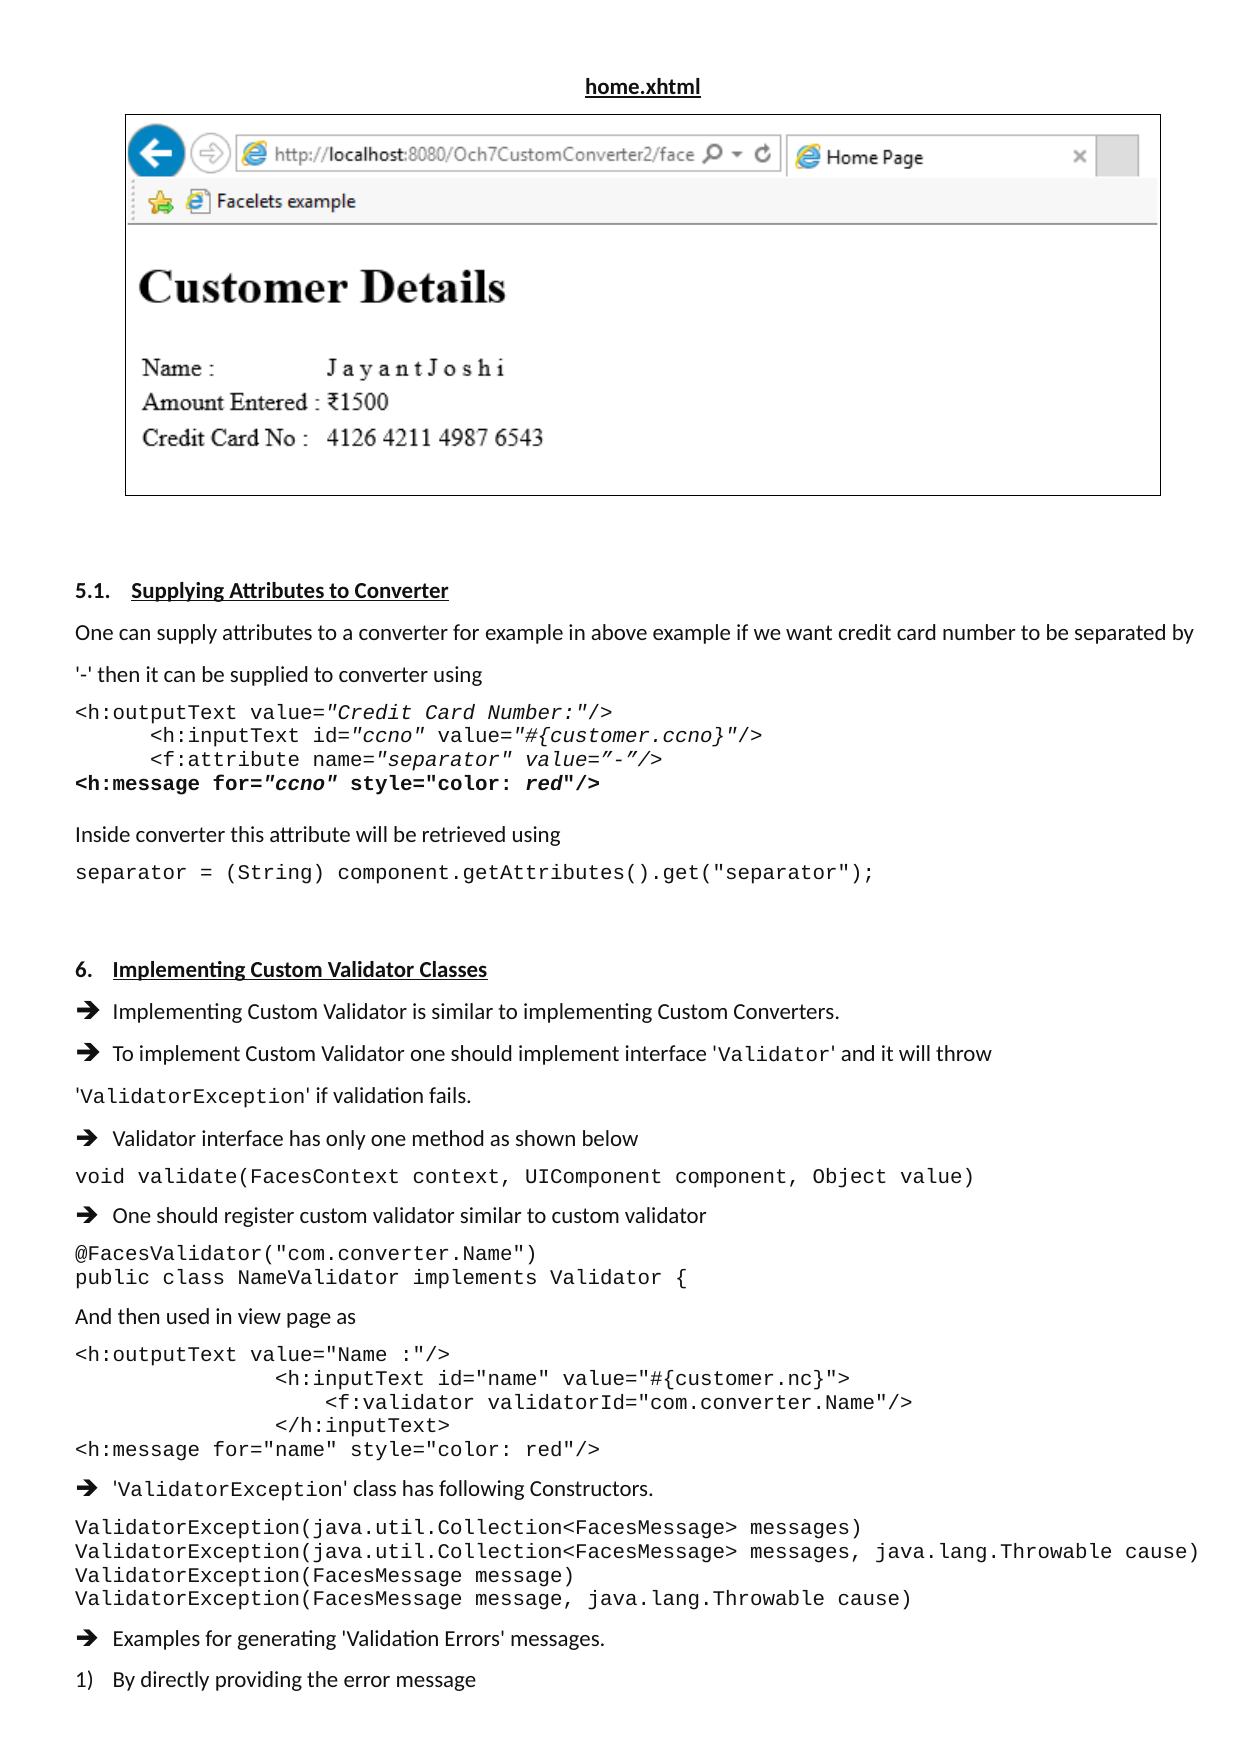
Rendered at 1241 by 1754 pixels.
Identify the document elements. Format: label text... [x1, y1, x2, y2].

text 5.1. Supplying Attributes to Converter [75, 576, 1210, 604]
text One can supply attributes to a converter for example in above example if we want credit card number to be separated by '-' then it can be supplied to converter using [75, 618, 1210, 688]
text And then used in view page as [75, 1302, 1210, 1331]
text ValidatorException(java.util.Collection<FacesMessage> messages, java.lang.Throwable cause) [75, 1541, 1210, 1564]
text ValidatorException(FacesMessage message) [75, 1564, 1210, 1588]
list void validate(FacesContext context, UIComponent component, Object value) [75, 1166, 1210, 1190]
text </h:inputText> [75, 1415, 1210, 1439]
text <f:validator validatorId="com.converter.Name"/> [75, 1392, 1210, 1415]
text public class NameValidator implements Validator { [75, 1267, 1210, 1291]
text 6. Implementing Custom Validator Classes [75, 955, 1210, 983]
text <h:message for="name" style="color: red"/> [75, 1439, 1210, 1463]
text separator = (String) component.getAttributes().get("separator"); [75, 862, 1210, 886]
text <h:outputText value="Name :"/> [75, 1344, 1210, 1368]
text home.xhtml [75, 72, 1210, 100]
list Examples for generating 'Validation Errors' messages. [75, 1624, 1210, 1652]
text @FacesValidator("com.converter.Name") [75, 1243, 1210, 1267]
text ValidatorException(java.util.Collection<FacesMessage> messages) [75, 1517, 1210, 1541]
list 1) By directly providing the error message [75, 1666, 1210, 1694]
text <h:inputText id="name" value="#{customer.nc}"> [75, 1368, 1210, 1392]
text <h:message for="ccno" style="color: red"/> [75, 773, 1210, 796]
list Implementing Custom Validator is similar to implementing Custom Converters. [75, 997, 1210, 1025]
list 'ValidatorException' class has following Constructors. [75, 1474, 1210, 1503]
list To implement Custom Validator one should implement interface 'Validator' and it will throw 'ValidatorException' if validation fails. [75, 1039, 1210, 1110]
text <h:inputText id="ccno" value="#{customer.ccno}"/> [75, 725, 1210, 749]
text ValidatorException(FacesMessage message, java.lang.Throwable cause) [75, 1588, 1210, 1612]
text <h:outputText value="Credit Card Number:"/> [75, 702, 1210, 725]
text Inside converter this attribute will be retrieved using [75, 820, 1210, 848]
text <f:attribute name="separator" value=”-”/> [75, 749, 1210, 773]
list Validator interface has only one method as shown below [75, 1124, 1210, 1152]
list One should register custom validator similar to custom validator [75, 1201, 1210, 1229]
